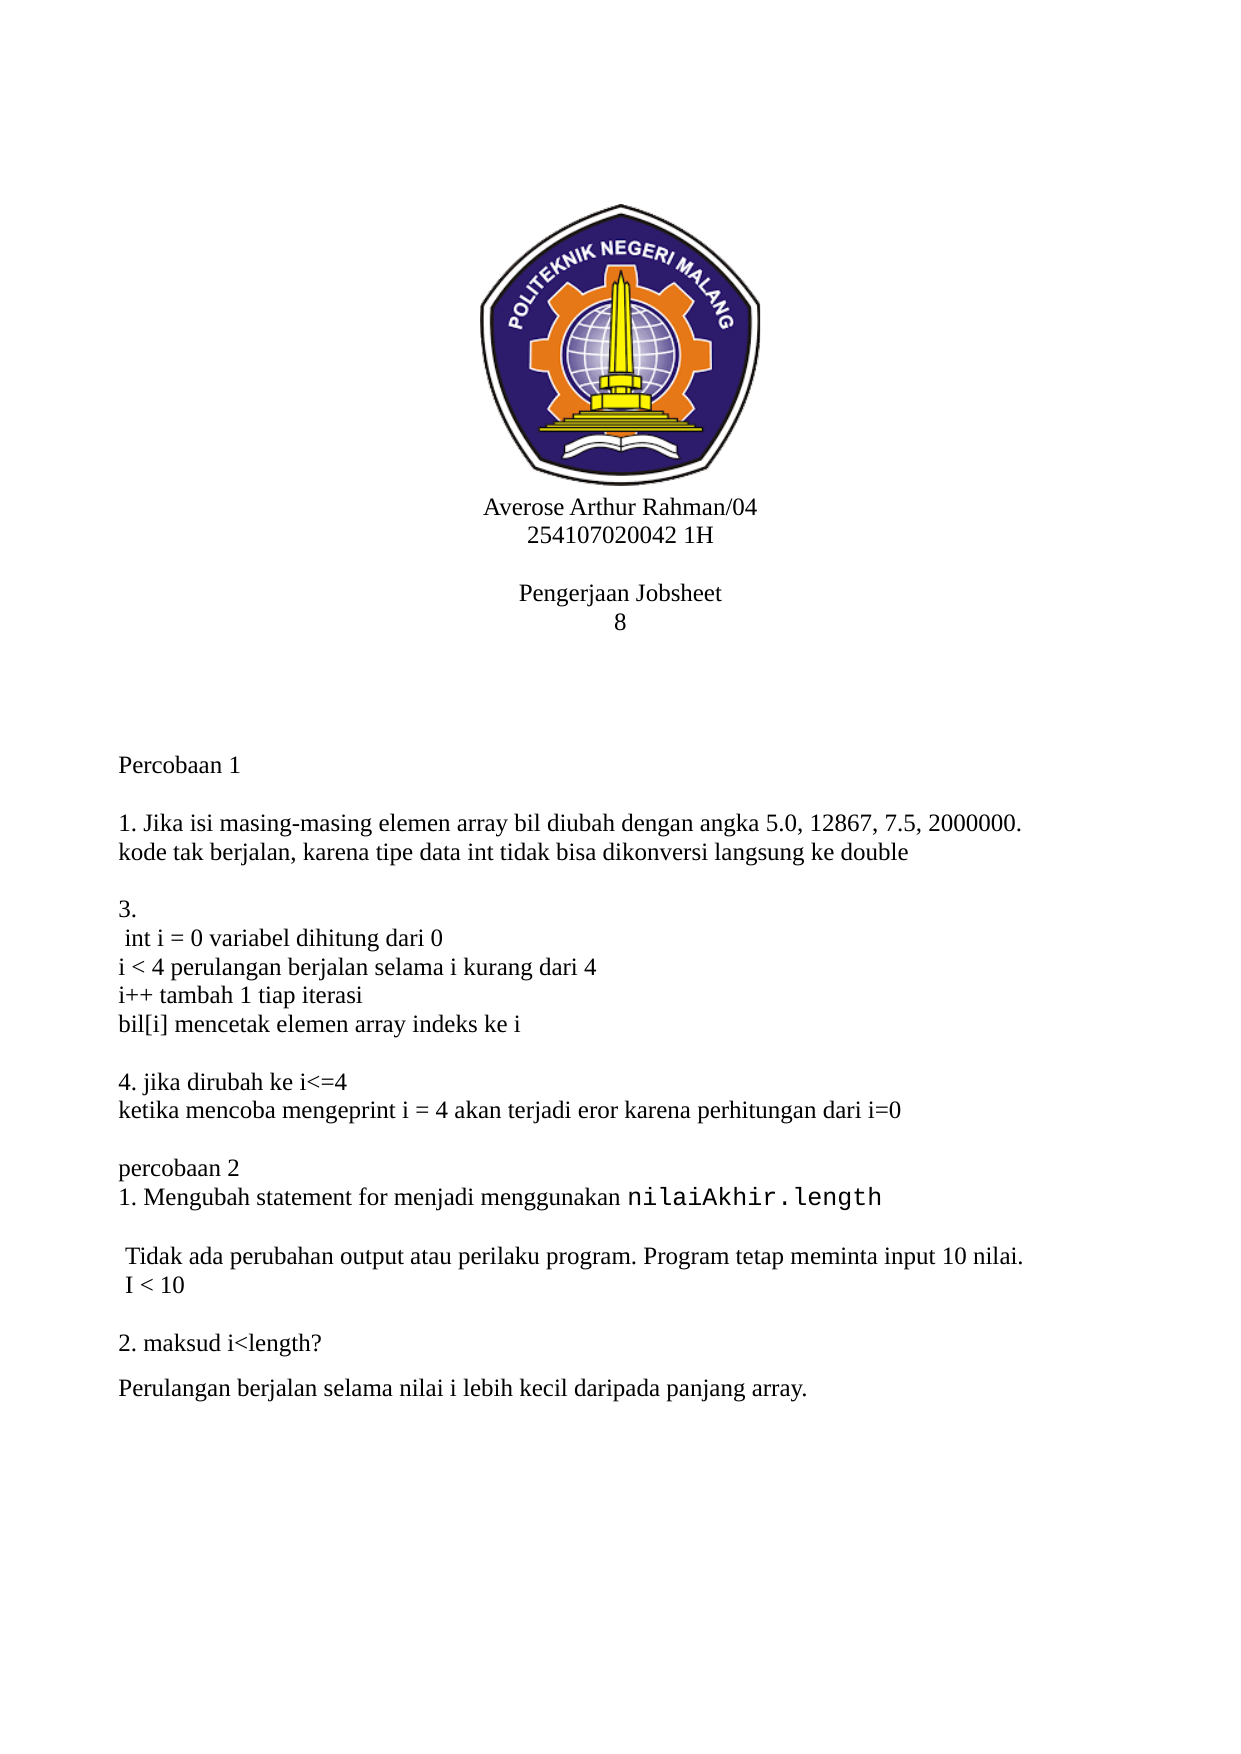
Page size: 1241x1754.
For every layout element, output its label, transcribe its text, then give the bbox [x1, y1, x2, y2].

text bil[i] mencetak elemen array indeks ke i [118, 1009, 1122, 1038]
text Pengerjaan Jobsheet [118, 578, 1122, 607]
text Perulangan berjalan selama nilai i lebih kecil daripada panjang array. [118, 1373, 1122, 1402]
list 2. maksud i<length? [118, 1328, 1122, 1356]
text 254107020042 1H [118, 521, 1122, 549]
text int i = 0 variabel dihitung dari 0 [118, 923, 1122, 952]
text 1. Mengubah statement for menjadi menggunakan nilaiAkhir.length [118, 1182, 1122, 1213]
text ketika mencoba mengeprint i = 4 akan terjadi eror karena perhitungan dari i=0 [118, 1096, 1122, 1124]
list I < 10 [125, 1270, 1122, 1299]
text percobaan 2 [118, 1153, 1122, 1182]
list Tidak ada perubahan output atau perilaku program. Program tetap meminta input 10 nilai. [125, 1241, 1122, 1270]
picture [480, 204, 761, 486]
text i++ tambah 1 tiap iterasi [118, 981, 1122, 1009]
text Percobaan 1 [118, 751, 1122, 779]
text i < 4 perulangan berjalan selama i kurang dari 4 [118, 952, 1122, 981]
text 4. jika dirubah ke i<=4 [118, 1067, 1122, 1096]
text kode tak berjalan, karena tipe data int tidak bisa dikonversi langsung ke double [118, 837, 1122, 866]
text 1. Jika isi masing-masing elemen array bil diubah dengan angka 5.0, 12867, 7.5, 2000000. [118, 808, 1122, 837]
text 3. [118, 894, 1122, 923]
text Averose Arthur Rahman/04 [118, 492, 1122, 521]
text 8 [118, 607, 1122, 636]
